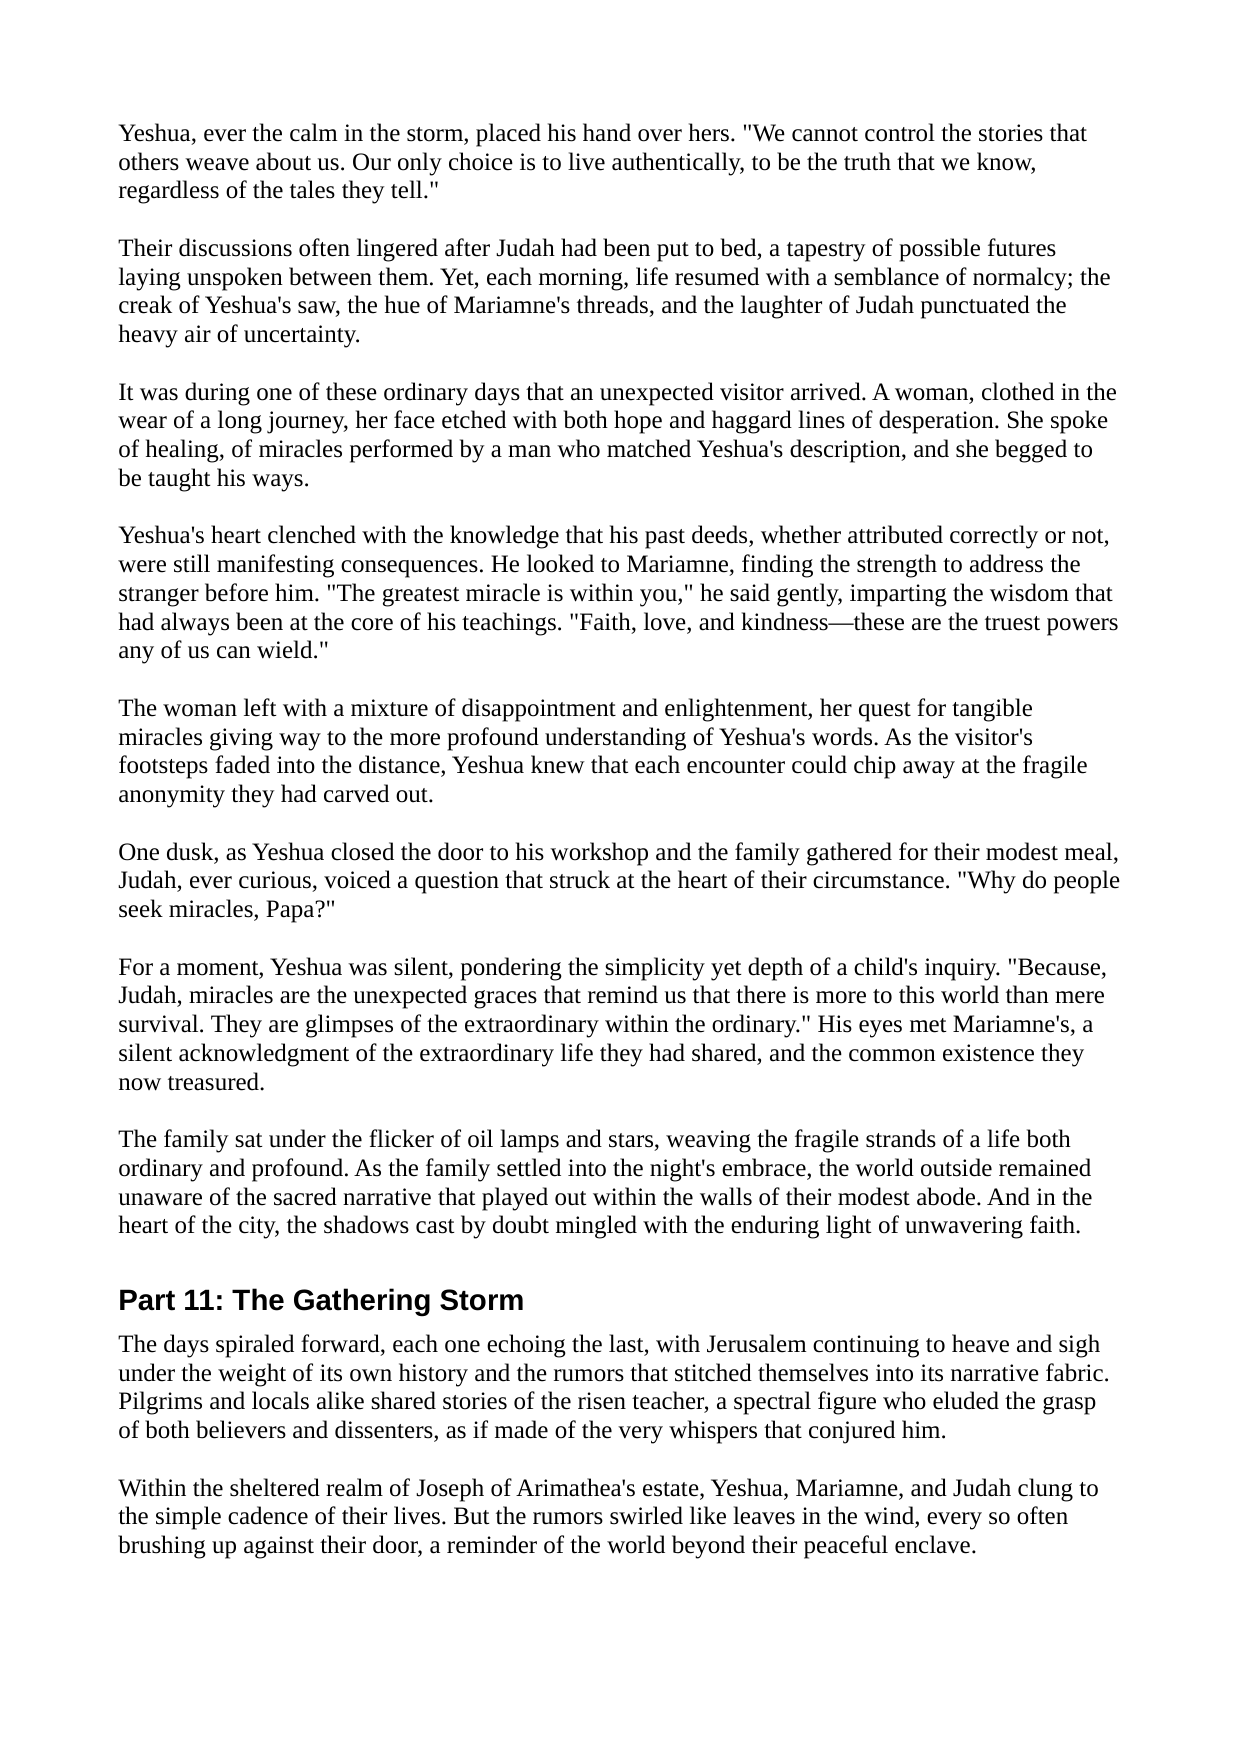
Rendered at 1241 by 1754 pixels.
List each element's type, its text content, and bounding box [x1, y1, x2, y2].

text It was during one of these ordinary days that an unexpected visitor arrived. A woman, clothed in the wear of a long journey, her face etched with both hope and haggard lines of desperation. She spoke of healing, of miracles performed by a man who matched Yeshua's description, and she begged to be taught his ways. [118, 377, 1122, 492]
text For a moment, Yeshua was silent, pondering the simplicity yet depth of a child's inquiry. "Because, Judah, miracles are the unexpected graces that remind us that there is more to this world than mere survival. They are glimpses of the extraordinary within the ordinary." His eyes met Mariamne's, a silent acknowledgment of the extraordinary life they had shared, and the common existence they now treasured. [118, 952, 1122, 1096]
text Within the sheltered realm of Joseph of Arimathea's estate, Yeshua, Mariamne, and Judah clung to the simple cadence of their lives. But the rumors swirled like leaves in the wind, every so often brushing up against their door, a reminder of the world beyond their peaceful enclave. [118, 1473, 1122, 1559]
subtitle Part 11: The Gathering Storm [118, 1283, 1122, 1316]
text One dusk, as Yeshua closed the door to his workshop and the family gathered for their modest meal, Judah, ever curious, voiced a question that struck at the heart of their circumstance. "Why do people seek miracles, Papa?" [118, 837, 1122, 923]
text The woman left with a mixture of disappointment and enlightenment, her quest for tangible miracles giving way to the more profound understanding of Yeshua's words. As the visitor's footsteps faded into the distance, Yeshua knew that each encounter could chip away at the fragile anonymity they had carved out. [118, 693, 1122, 808]
text The family sat under the flicker of oil lamps and stars, weaving the fragile strands of a life both ordinary and profound. As the family settled into the night's embrace, the world outside remained unaware of the sacred narrative that played out within the walls of their modest abode. And in the heart of the city, the shadows cast by doubt mingled with the enduring light of unwavering faith. [118, 1124, 1122, 1239]
text Yeshua's heart clenched with the knowledge that his past deeds, whether attributed correctly or not, were still manifesting consequences. He looked to Mariamne, finding the strength to address the stranger before him. "The greatest miracle is within you," he said gently, imparting the wisdom that had always been at the core of his teachings. "Faith, love, and kindness—these are the truest powers any of us can wield." [118, 521, 1122, 664]
text Yeshua, ever the calm in the storm, placed his hand over hers. "We cannot control the stories that others weave about us. Our only choice is to live authentically, to be the truth that we know, regardless of the tales they tell." [118, 118, 1122, 204]
text The days spiraled forward, each one echoing the last, with Jerusalem continuing to heave and sigh under the weight of its own history and the rumors that stitched themselves into its narrative fabric. Pilgrims and locals alike shared stories of the risen teacher, a spectral figure who eluded the grasp of both believers and dissenters, as if made of the very whispers that conjured him. [118, 1329, 1122, 1444]
text Their discussions often lingered after Judah had been put to bed, a tapestry of possible futures laying unspoken between them. Yet, each morning, life resumed with a semblance of normalcy; the creak of Yeshua's saw, the hue of Mariamne's threads, and the laughter of Judah punctuated the heavy air of uncertainty. [118, 233, 1122, 348]
